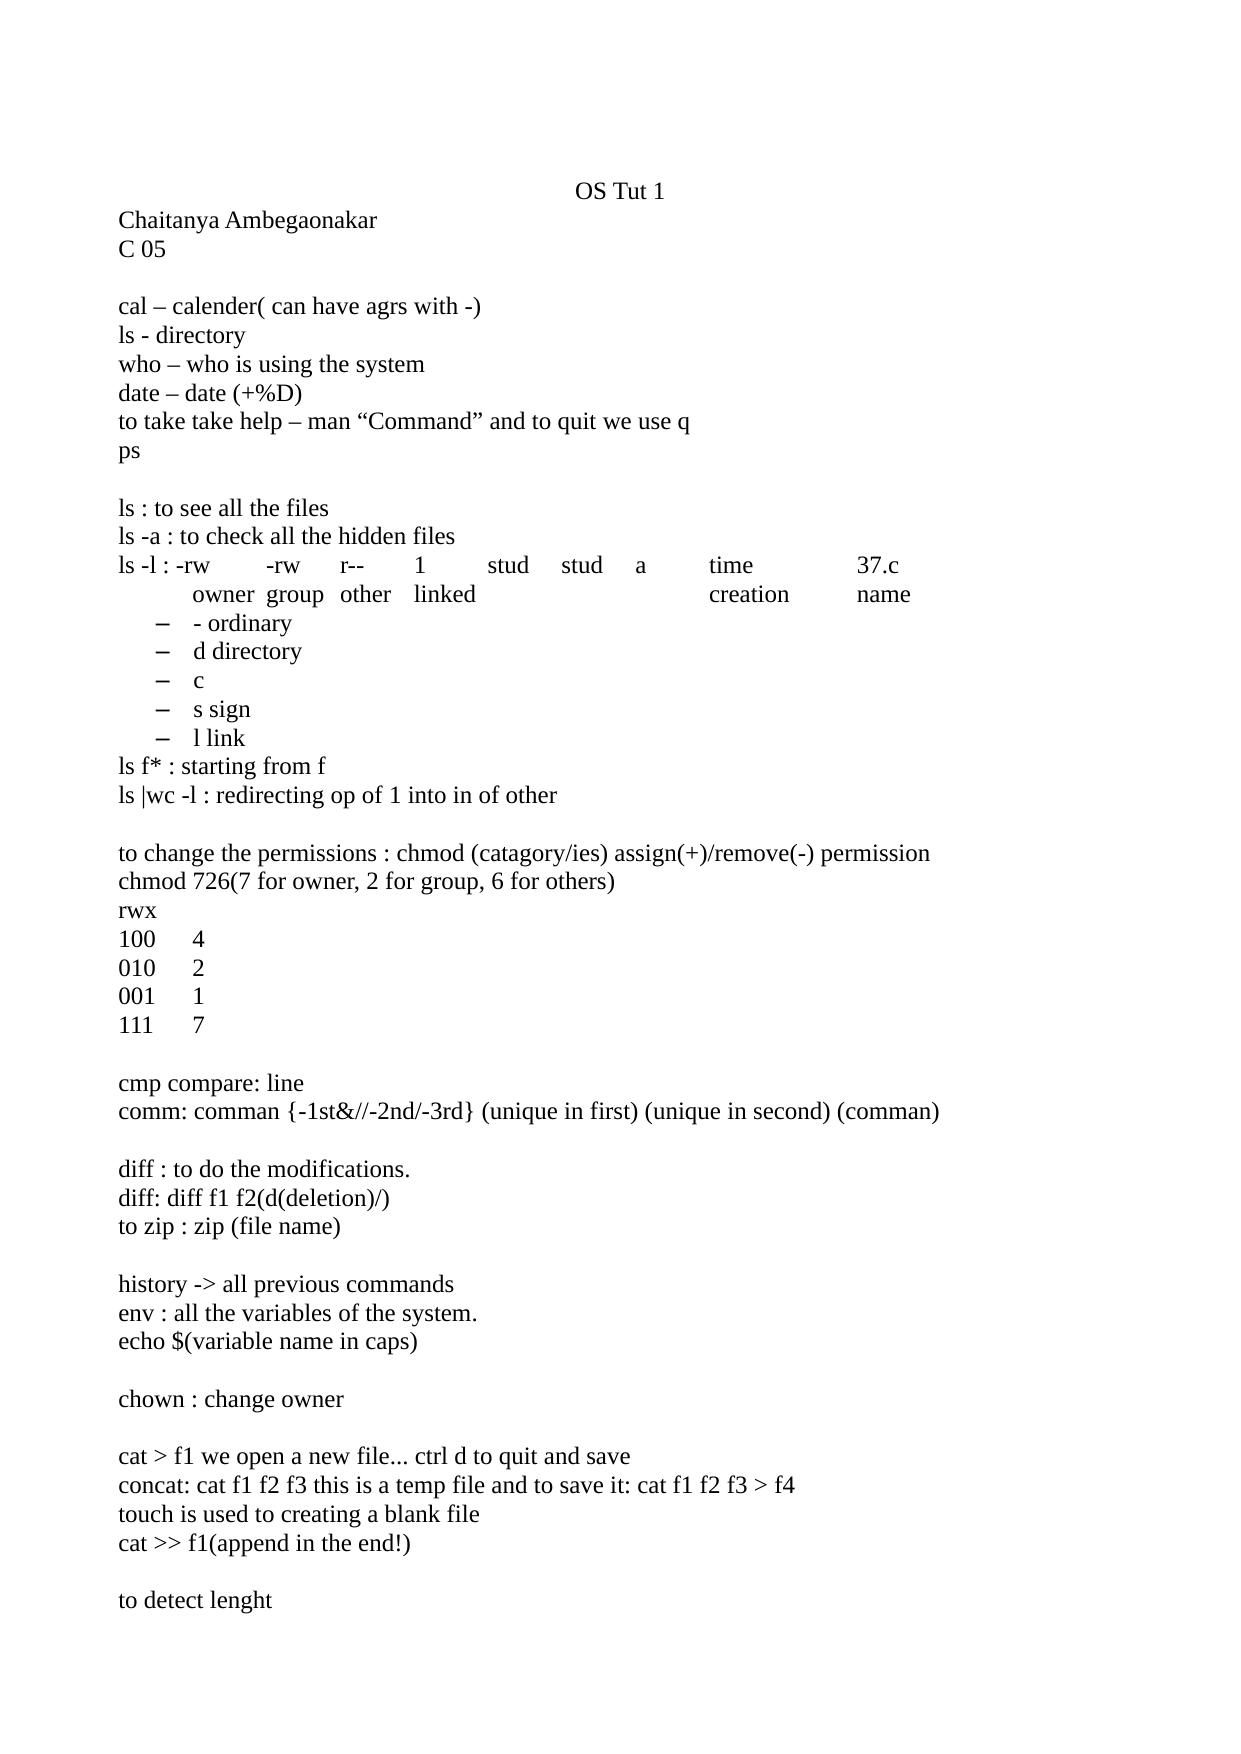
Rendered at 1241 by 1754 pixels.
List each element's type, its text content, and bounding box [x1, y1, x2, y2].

text 001 1 [118, 981, 1122, 1010]
text cmp compare: line [118, 1068, 1122, 1096]
text cal – calender( can have agrs with -) [118, 291, 1122, 320]
text ps [118, 435, 1122, 464]
text 100 4 [118, 924, 1122, 953]
text concat: cat f1 f2 f3 this is a temp file and to save it: cat f1 f2 f3 > f4 [118, 1470, 1122, 1499]
text cat >> f1(append in the end!) [118, 1528, 1122, 1556]
text cat > f1 we open a new file... ctrl d to quit and save [118, 1441, 1122, 1470]
list s sign [156, 694, 1122, 723]
text chown : change owner [118, 1384, 1122, 1413]
text Chaitanya Ambegaonakar [118, 205, 1122, 234]
text diff : to do the modifications. [118, 1154, 1122, 1183]
text 010 2 [118, 953, 1122, 981]
text rwx [118, 895, 1122, 924]
list c [156, 665, 1122, 694]
text ls |wc -l : redirecting op of 1 into in of other [118, 780, 1122, 809]
text history -> all previous commands [118, 1269, 1122, 1298]
text comm: comman {-1st&//-2nd/-3rd} (unique in first) (unique in second) (comman) [118, 1096, 1122, 1125]
text chmod 726(7 for owner, 2 for group, 6 for others) [118, 866, 1122, 895]
list - ordinary [156, 608, 1122, 636]
text ls -a : to check all the hidden files [118, 521, 1122, 550]
text C 05 [118, 234, 1122, 263]
text date – date (+%D) [118, 378, 1122, 406]
text diff: diff f1 f2(d(deletion)/) [118, 1183, 1122, 1211]
text ls f* : starting from f [118, 751, 1122, 780]
text touch is used to creating a blank file [118, 1499, 1122, 1528]
text to take take help – man “Command” and to quit we use q [118, 406, 1122, 435]
list d directory [156, 636, 1122, 665]
text owner group other linked creation name [118, 579, 1122, 608]
text who – who is using the system [118, 349, 1122, 378]
text 111 7 [118, 1010, 1122, 1039]
text to change the permissions : chmod (catagory/ies) assign(+)/remove(-) permission [118, 838, 1122, 866]
text to zip : zip (file name) [118, 1211, 1122, 1240]
text to detect lenght [118, 1585, 1122, 1614]
text env : all the variables of the system. [118, 1298, 1122, 1326]
text echo $(variable name in caps) [118, 1326, 1122, 1355]
list l link [156, 723, 1122, 751]
text ls - directory [118, 320, 1122, 349]
text ls : to see all the files [118, 493, 1122, 521]
text OS Tut 1 [118, 176, 1122, 205]
text ls -l : -rw -rw r-- 1 stud stud a time 37.c [118, 550, 1122, 579]
